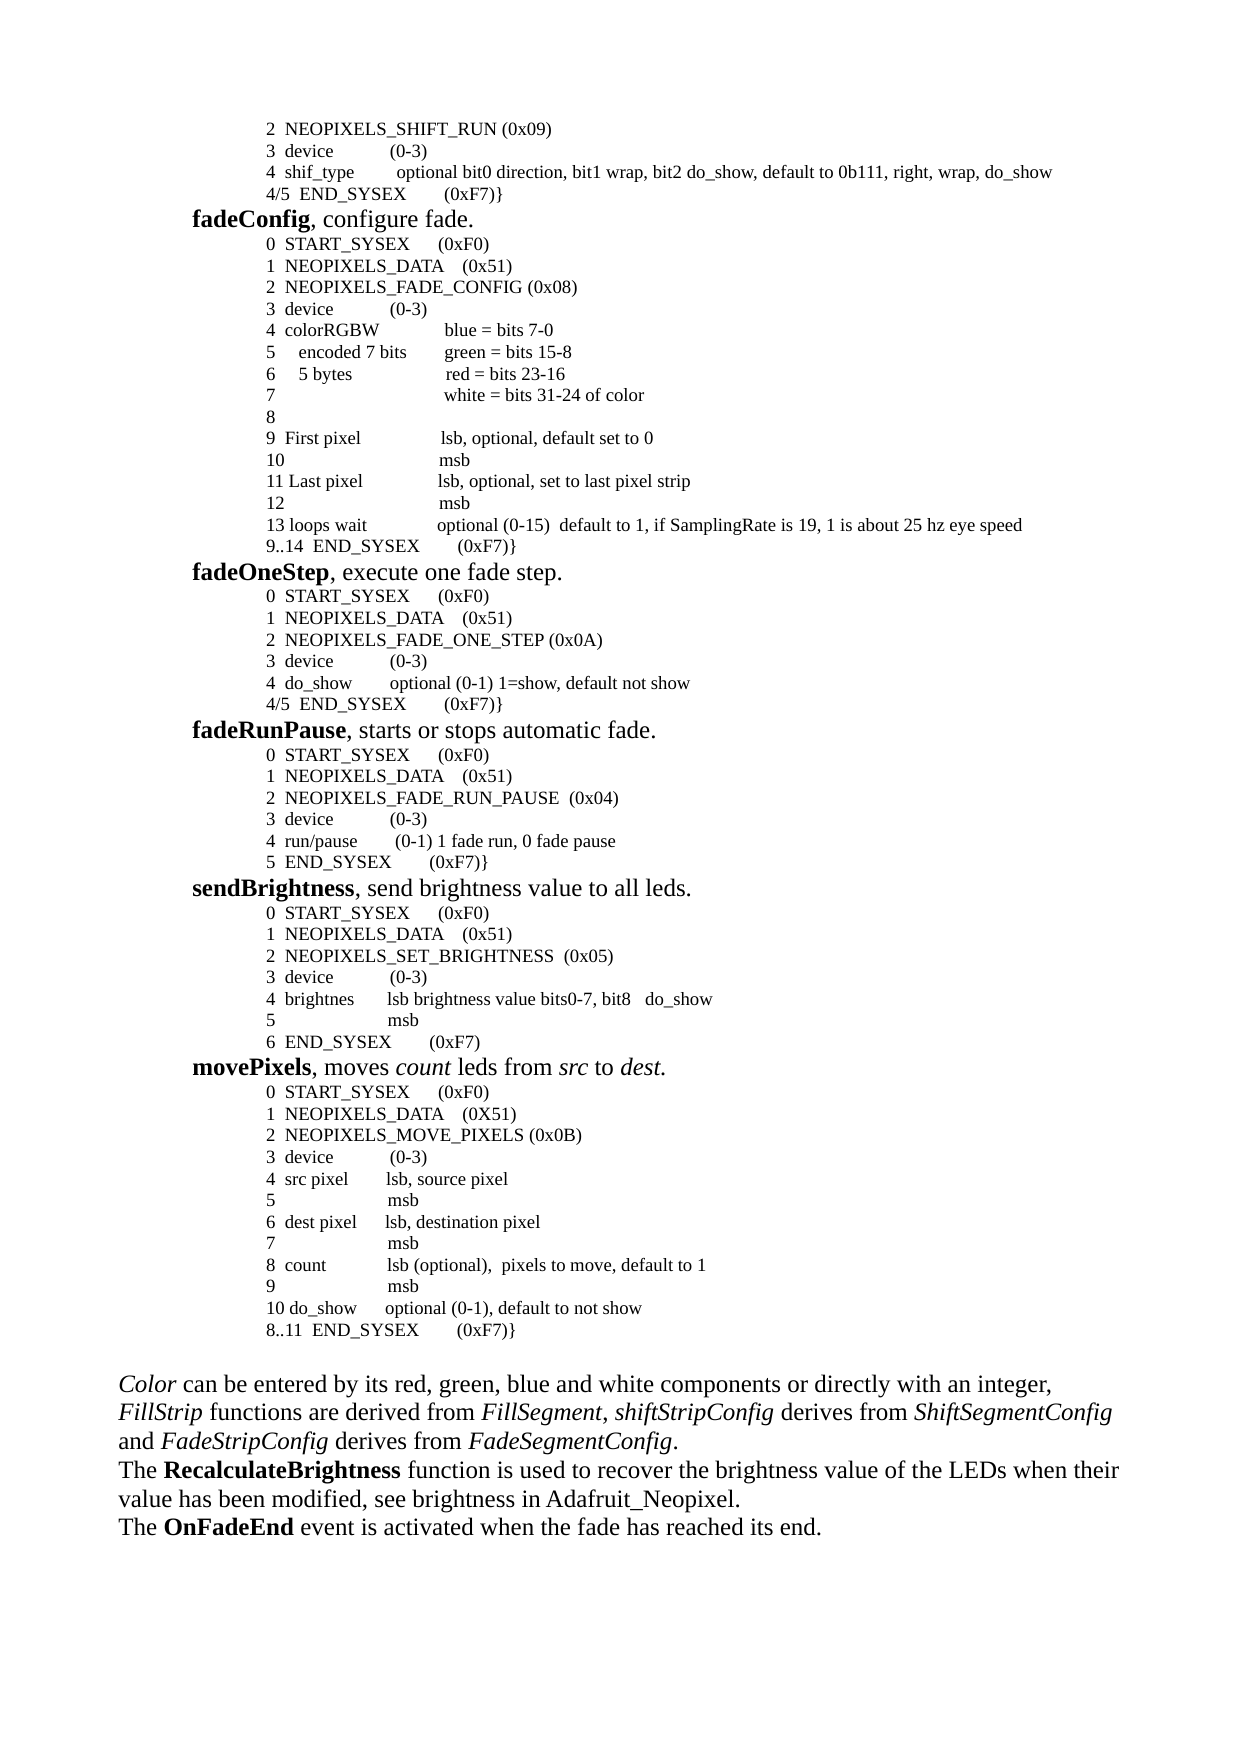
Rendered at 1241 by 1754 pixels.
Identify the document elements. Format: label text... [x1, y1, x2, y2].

text 4 src pixel lsb, source pixel [118, 1167, 1122, 1189]
text 9..14 END_SYSEX (0xF7)} [118, 535, 1122, 557]
text 6 dest pixel lsb, destination pixel [118, 1211, 1122, 1232]
text 13 loops wait optional (0-15) default to 1, if SamplingRate is 19, 1 is about 25 hz eye speed [118, 513, 1122, 535]
text 0 START_SYSEX (0xF0) [118, 585, 1122, 607]
text 5 msb [118, 1009, 1122, 1031]
text 11 Last pixel lsb, optional, set to last pixel strip [118, 470, 1122, 492]
text 10 do_show optional (0-1), default to not show [118, 1297, 1122, 1318]
text fadeRunPause, starts or stops automatic fade. [118, 715, 1122, 743]
text sendBrightness, send brightness value to all leds. [118, 873, 1122, 902]
text 4 run/pause (0-1) 1 fade run, 0 fade pause [118, 830, 1122, 851]
text 5 msb [118, 1189, 1122, 1211]
text 10 msb [118, 449, 1122, 470]
text 2 NEOPIXELS_SET_BRIGHTNESS (0x05) [118, 945, 1122, 966]
text 5 encoded 7 bits green = bits 15-8 [118, 341, 1122, 362]
text 0 START_SYSEX (0xF0) [118, 743, 1122, 765]
text 4 shif_type optional bit0 direction, bit1 wrap, bit2 do_show, default to 0b111, right, wrap, do_show [118, 161, 1122, 183]
text 4 do_show optional (0-1) 1=show, default not show [118, 672, 1122, 693]
text 3 device (0-3) [118, 1146, 1122, 1167]
text 1 NEOPIXELS_DATA (0x51) [118, 607, 1122, 628]
text 4/5 END_SYSEX (0xF7)} [118, 183, 1122, 204]
text Color can be entered by its red, green, blue and white components or directly with an integer, FillStrip functions are derived from FillSegment, shiftStripConfig derives from ShiftSegmentConfig and FadeStripConfig derives from FadeSegmentConfig. [118, 1369, 1122, 1455]
text 3 device (0-3) [118, 808, 1122, 830]
text 0 START_SYSEX (0xF0) [118, 1081, 1122, 1103]
text 1 NEOPIXELS_DATA (0x51) [118, 765, 1122, 787]
text 7 white = bits 31-24 of color [118, 384, 1122, 406]
text 6 5 bytes red = bits 23-16 [118, 362, 1122, 384]
text 3 device (0-3) [118, 140, 1122, 161]
text 1 NEOPIXELS_DATA (0x51) [118, 255, 1122, 276]
text 8..11 END_SYSEX (0xF7)} [118, 1318, 1122, 1340]
text 9 First pixel lsb, optional, default set to 0 [118, 427, 1122, 449]
text 2 NEOPIXELS_SHIFT_RUN (0x09) [118, 118, 1122, 140]
text 0 START_SYSEX (0xF0) [118, 233, 1122, 255]
text 3 device (0-3) [118, 298, 1122, 319]
text 7 msb [118, 1232, 1122, 1254]
text fadeConfig, configure fade. [118, 204, 1122, 233]
text 0 START_SYSEX (0xF0) [118, 902, 1122, 923]
text 2 NEOPIXELS_FADE_RUN_PAUSE (0x04) [118, 787, 1122, 808]
text fadeOneStep, execute one fade step. [118, 557, 1122, 585]
text 8 count lsb (optional), pixels to move, default to 1 [118, 1254, 1122, 1275]
text 6 END_SYSEX (0xF7) [118, 1031, 1122, 1052]
text The OnFadeEnd event is activated when the fade has reached its end. [118, 1512, 1122, 1541]
text 5 END_SYSEX (0xF7)} [118, 851, 1122, 873]
text 3 device (0-3) [118, 966, 1122, 988]
text 4 colorRGBW blue = bits 7-0 [118, 319, 1122, 341]
text 8 [118, 406, 1122, 427]
text 12 msb [118, 492, 1122, 513]
text 1 NEOPIXELS_DATA (0X51) [118, 1103, 1122, 1124]
text 4/5 END_SYSEX (0xF7)} [118, 693, 1122, 715]
text 3 device (0-3) [118, 650, 1122, 672]
text 2 NEOPIXELS_FADE_CONFIG (0x08) [118, 276, 1122, 298]
text 9 msb [118, 1275, 1122, 1297]
text movePixels, moves count leds from src to dest. [118, 1052, 1122, 1081]
text The RecalculateBrightness function is used to recover the brightness value of the LEDs when their value has been modified, see brightness in Adafruit_Neopixel. [118, 1455, 1122, 1512]
text 2 NEOPIXELS_FADE_ONE_STEP (0x0A) [118, 628, 1122, 650]
text 2 NEOPIXELS_MOVE_PIXELS (0x0B) [118, 1124, 1122, 1146]
text 4 brightnes lsb brightness value bits0-7, bit8 do_show [118, 988, 1122, 1009]
text 1 NEOPIXELS_DATA (0x51) [118, 923, 1122, 945]
